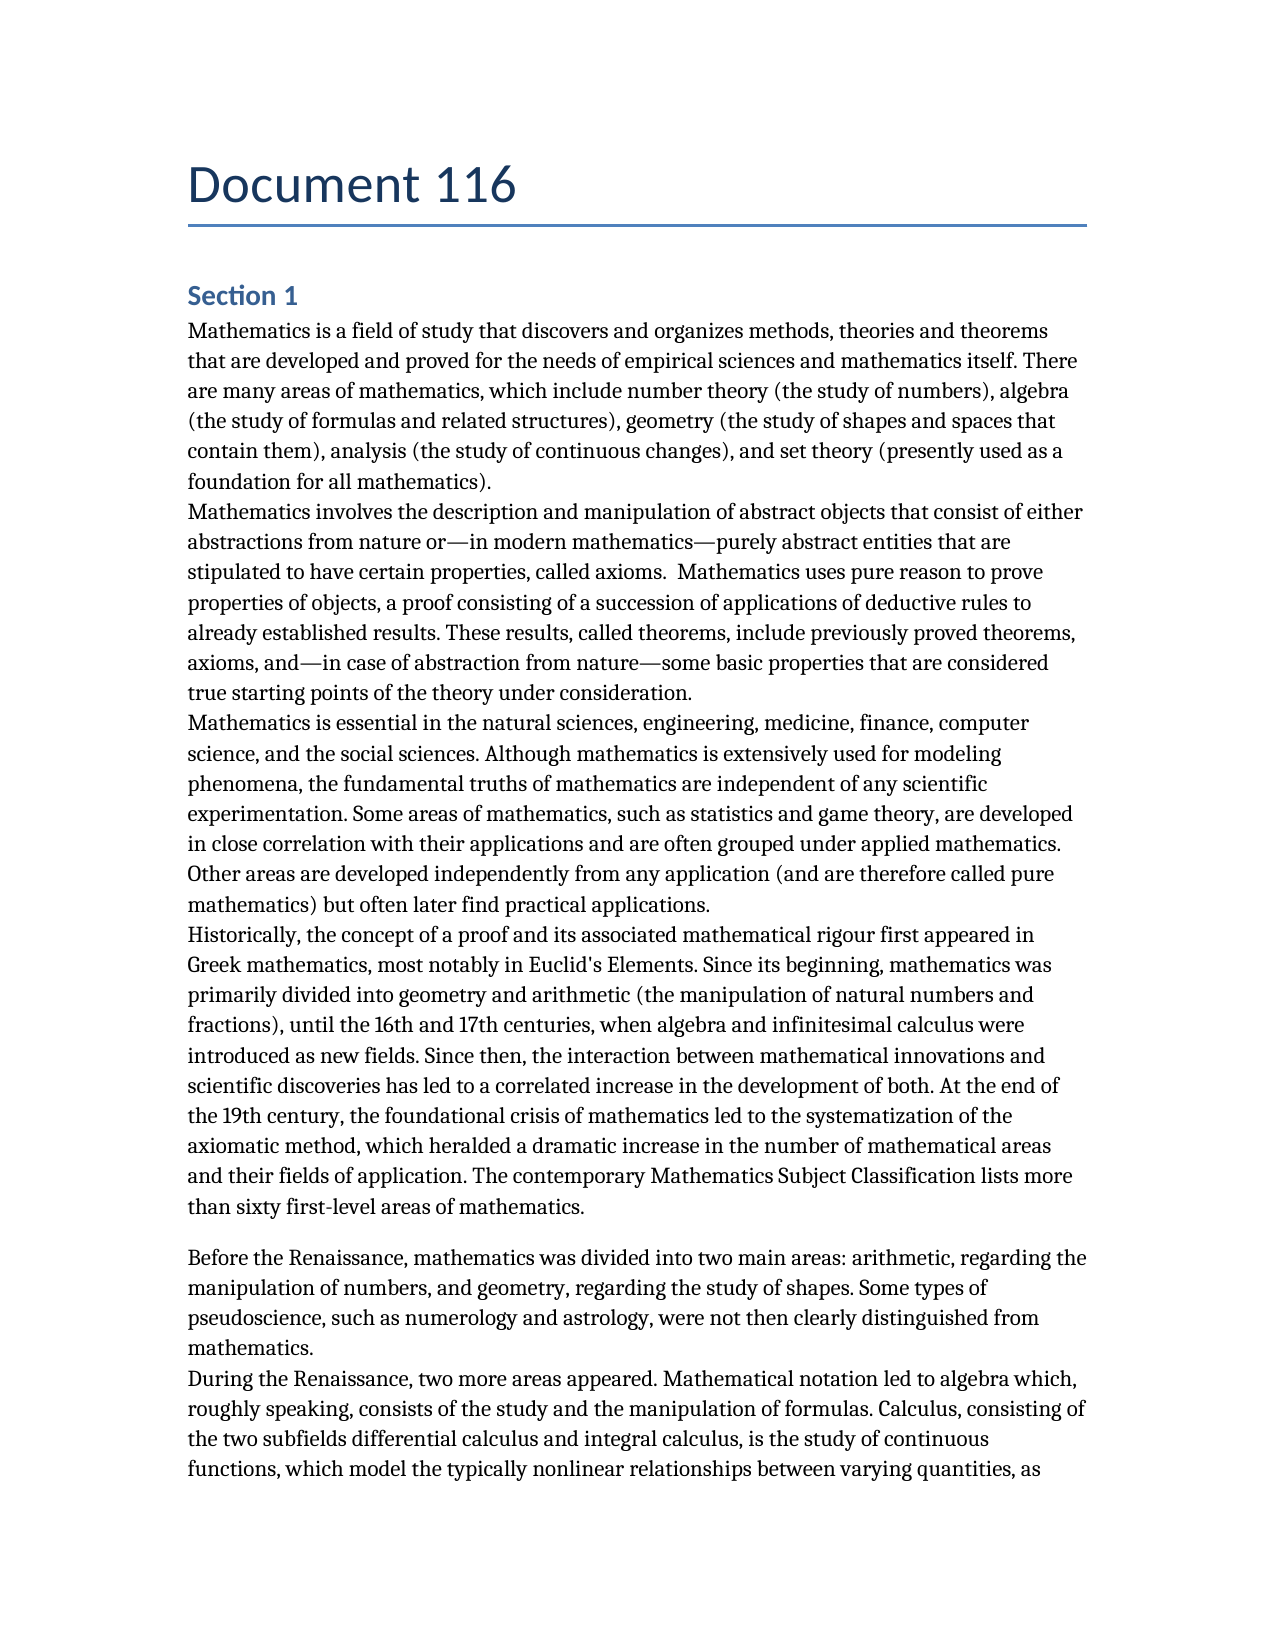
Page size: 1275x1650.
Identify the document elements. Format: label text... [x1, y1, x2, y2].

text Before the Renaissance, mathematics was divided into two main areas: arithmetic, regarding the manipulation of numbers, and geometry, regarding the study of shapes. Some types of pseudoscience, such as numerology and astrology, were not then clearly distinguished from mathematics. During the Renaissance, two more areas appeared. Mathematical notation led to algebra which, roughly speaking, consists of the study and the manipulation of formulas. Calculus, consisting of the two subfields differential calculus and integral calculus, is the study of continuous functions, which model the typically nonlinear relationships between varying quantities, as [187, 1244, 1087, 1482]
subtitle Section 1 [187, 277, 1087, 312]
text Mathematics is a field of study that discovers and organizes methods, theories and theorems that are developed and proved for the needs of empirical sciences and mathematics itself. There are many areas of mathematics, which include number theory (the study of numbers), algebra (the study of formulas and related structures), geometry (the study of shapes and spaces that contain them), analysis (the study of continuous changes), and set theory (presently used as a foundation for all mathematics). Mathematics involves the description and manipulation of abstract objects that consist of either abstractions from nature or—in modern mathematics—purely abstract entities that are stipulated to have certain properties, called axioms. Mathematics uses pure reason to prove properties of objects, a proof consisting of a succession of applications of deductive rules to already established results. These results, called theorems, include previously proved theorems, axioms, and—in case of abstraction from nature—some basic properties that are considered true starting points of the theory under consideration. Mathematics is essential in the natural sciences, engineering, medicine, finance, computer science, and the social sciences. Although mathematics is extensively used for modeling phenomena, the fundamental truths of mathematics are independent of any scientific experimentation. Some areas of mathematics, such as statistics and game theory, are developed in close correlation with their applications and are often grouped under applied mathematics. Other areas are developed independently from any application (and are therefore called pure mathematics) but often later find practical applications. Historically, the concept of a proof and its associated mathematical rigour first appeared in Greek mathematics, most notably in Euclid's Elements. Since its beginning, mathematics was primarily divided into geometry and arithmetic (the manipulation of natural numbers and fractions), until the 16th and 17th centuries, when algebra and infinitesimal calculus were introduced as new fields. Since then, the interaction between mathematical innovations and scientific discoveries has led to a correlated increase in the development of both. At the end of the 19th century, the foundational crisis of mathematics led to the systematization of the axiomatic method, which heralded a dramatic increase in the number of mathematical areas and their fields of application. The contemporary Mathematics Subject Classification lists more than sixty first-level areas of mathematics. [187, 317, 1087, 1220]
title Document 116 [187, 150, 1087, 227]
